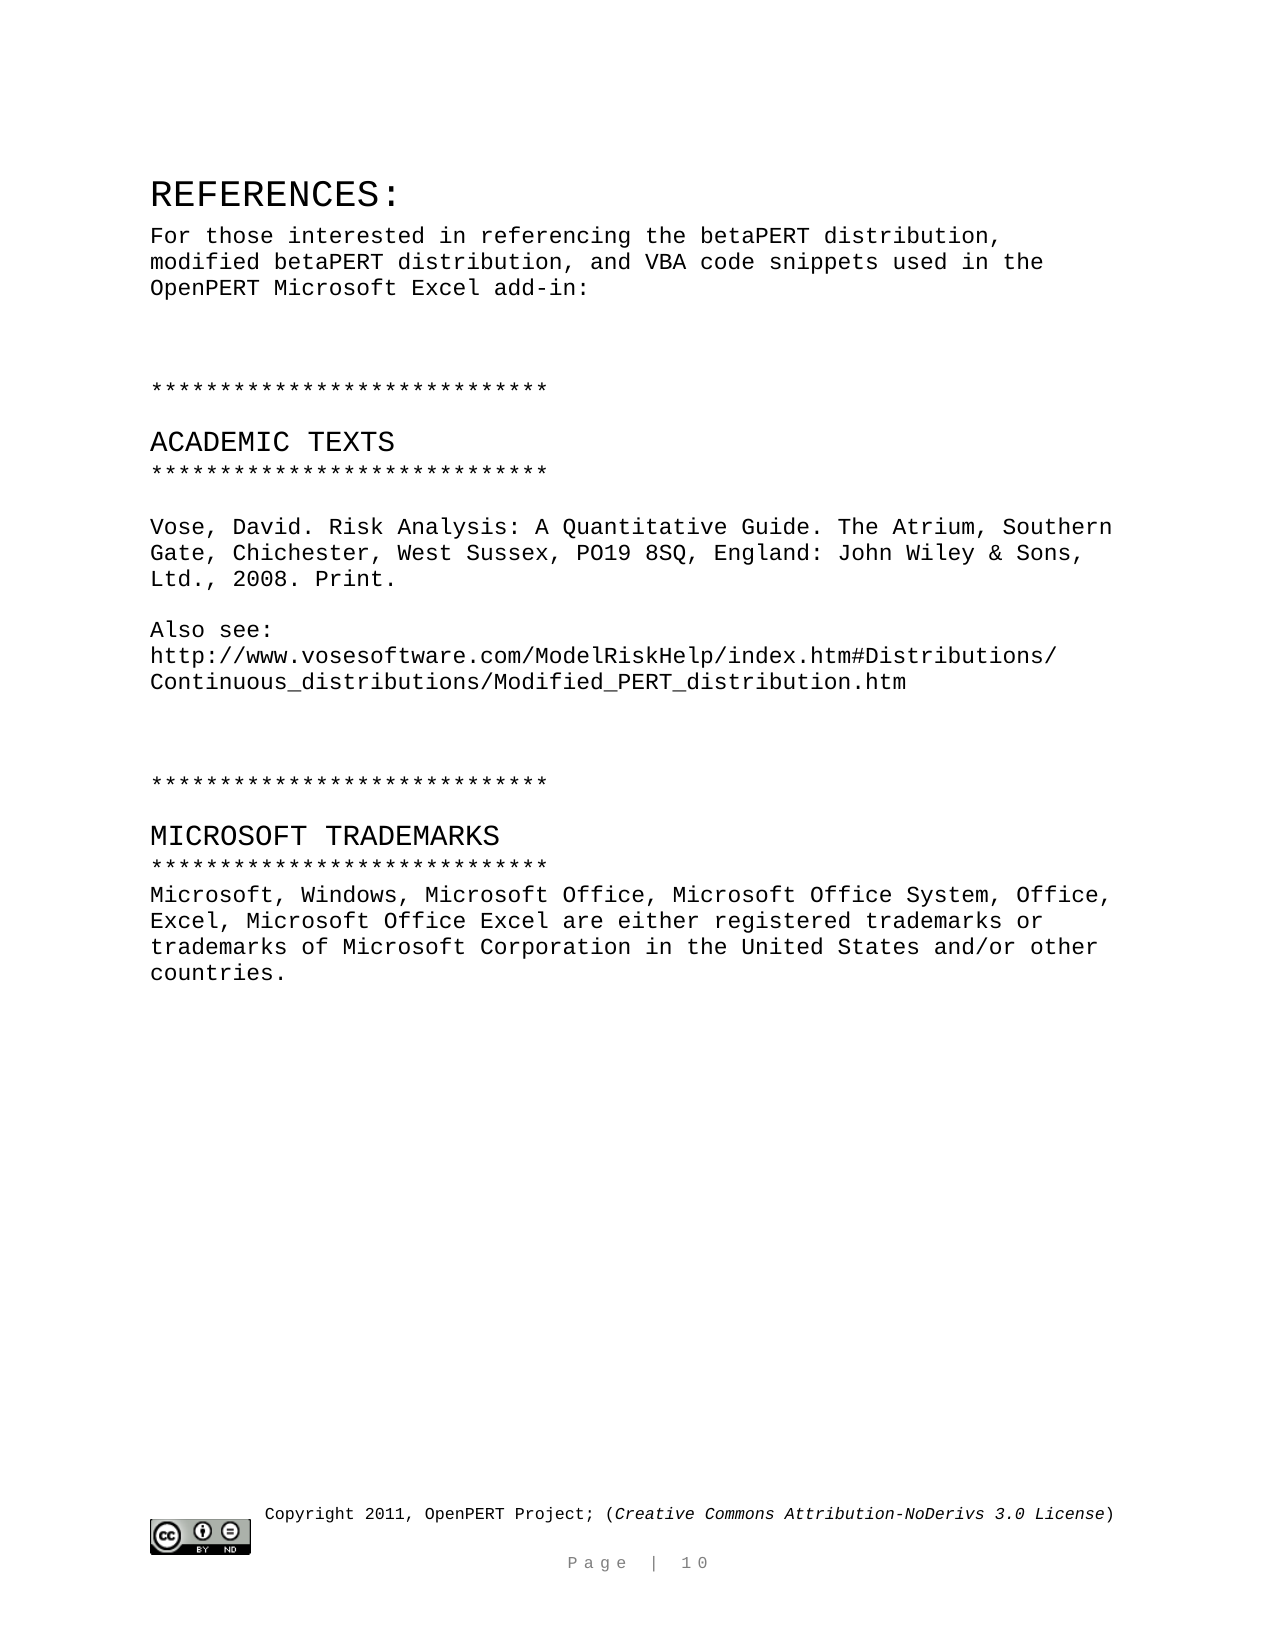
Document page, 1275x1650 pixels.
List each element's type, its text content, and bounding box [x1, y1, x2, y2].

text ***************************** [150, 857, 1125, 883]
text Microsoft, Windows, Microsoft Office, Microsoft Office System, Office, Excel, Microsoft Office Excel are either registered trademarks or trademarks of Microsoft Corporation in the United States and/or other countries. [150, 883, 1125, 987]
subtitle ACADEMIC TEXTS [150, 427, 1125, 460]
text http://www.vosesoftware.com/ModelRiskHelp/index.htm#Distributions/Continuous_distributions/Modified_PERT_distribution.htm [150, 645, 1125, 697]
text Also see: [150, 619, 1125, 645]
subtitle MICROSOFT TRADEMARKS [150, 821, 1125, 854]
text ***************************** [150, 463, 1125, 489]
text ***************************** [150, 774, 1125, 800]
text ***************************** [150, 380, 1125, 406]
text Vose, David. Risk Analysis: A Quantitative Guide. The Atrium, Southern Gate, Chichester, West Sussex, PO19 8SQ, England: John Wiley & Sons, Ltd., 2008. Print. [150, 515, 1125, 593]
subtitle REFERENCES: [150, 176, 1125, 218]
text For those interested in referencing the betaPERT distribution, modified betaPERT distribution, and VBA code snippets used in the OpenPERT Microsoft Excel add-in: [150, 224, 1125, 302]
